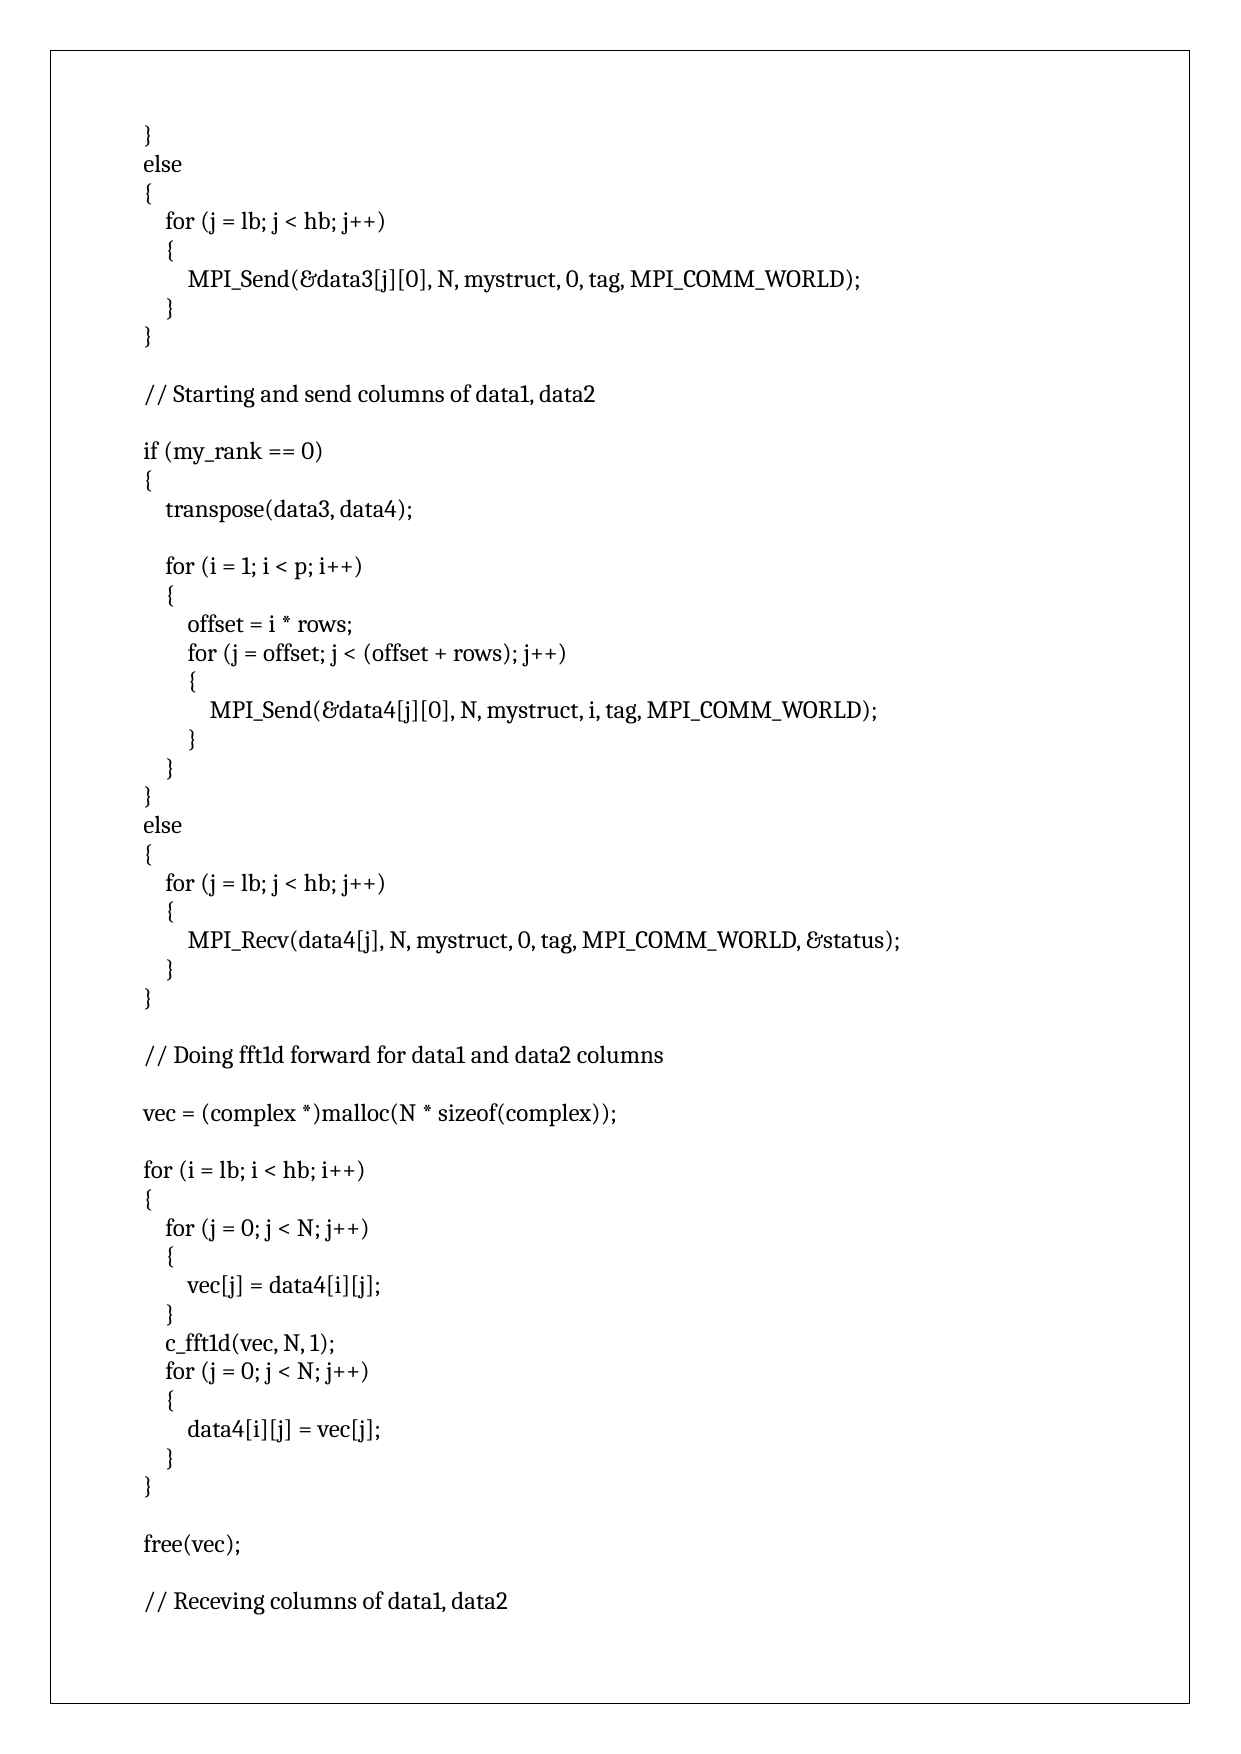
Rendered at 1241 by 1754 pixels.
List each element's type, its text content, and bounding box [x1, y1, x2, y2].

text { [121, 897, 1119, 926]
text vec[j] = data4[i][j]; [121, 1271, 1119, 1300]
text } [121, 725, 1119, 753]
text { [121, 1386, 1119, 1415]
text } [121, 1300, 1119, 1328]
text // Receving columns of data1, data2 [121, 1587, 1119, 1616]
text vec = (complex *)malloc(N * sizeof(complex)); [121, 1098, 1119, 1127]
text MPI_Recv(data4[j], N, mystruct, 0, tag, MPI_COMM_WORLD, &status); [121, 926, 1119, 955]
text } [121, 1472, 1119, 1501]
text { [121, 236, 1119, 265]
text { [121, 840, 1119, 868]
text offset = i * rows; [121, 610, 1119, 638]
text for (i = 1; i < p; i++) [121, 552, 1119, 581]
text else [121, 150, 1119, 178]
text { [121, 1242, 1119, 1271]
text free(vec); [121, 1530, 1119, 1558]
text } [121, 1443, 1119, 1472]
text { [121, 581, 1119, 610]
text } [121, 983, 1119, 1012]
text } [121, 753, 1119, 782]
text transpose(data3, data4); [121, 495, 1119, 523]
text if (my_rank == 0) [121, 437, 1119, 466]
text { [121, 466, 1119, 495]
text data4[i][j] = vec[j]; [121, 1415, 1119, 1443]
text for (j = 0; j < N; j++) [121, 1213, 1119, 1242]
text { [121, 1185, 1119, 1213]
text for (i = lb; i < hb; i++) [121, 1156, 1119, 1185]
text } [121, 955, 1119, 983]
text for (j = lb; j < hb; j++) [121, 868, 1119, 897]
text } [121, 293, 1119, 322]
text MPI_Send(&data4[j][0], N, mystruct, i, tag, MPI_COMM_WORLD); [121, 696, 1119, 725]
text } [121, 322, 1119, 351]
text { [121, 667, 1119, 696]
text { [121, 178, 1119, 207]
text else [121, 811, 1119, 840]
text // Doing fft1d forward for data1 and data2 columns [121, 1041, 1119, 1070]
text c_fft1d(vec, N, 1); [121, 1328, 1119, 1357]
text for (j = lb; j < hb; j++) [121, 207, 1119, 236]
text MPI_Send(&data3[j][0], N, mystruct, 0, tag, MPI_COMM_WORLD); [121, 265, 1119, 293]
text for (j = offset; j < (offset + rows); j++) [121, 638, 1119, 667]
text // Starting and send columns of data1, data2 [121, 380, 1119, 408]
text } [121, 121, 1119, 150]
text } [121, 782, 1119, 811]
text for (j = 0; j < N; j++) [121, 1357, 1119, 1386]
